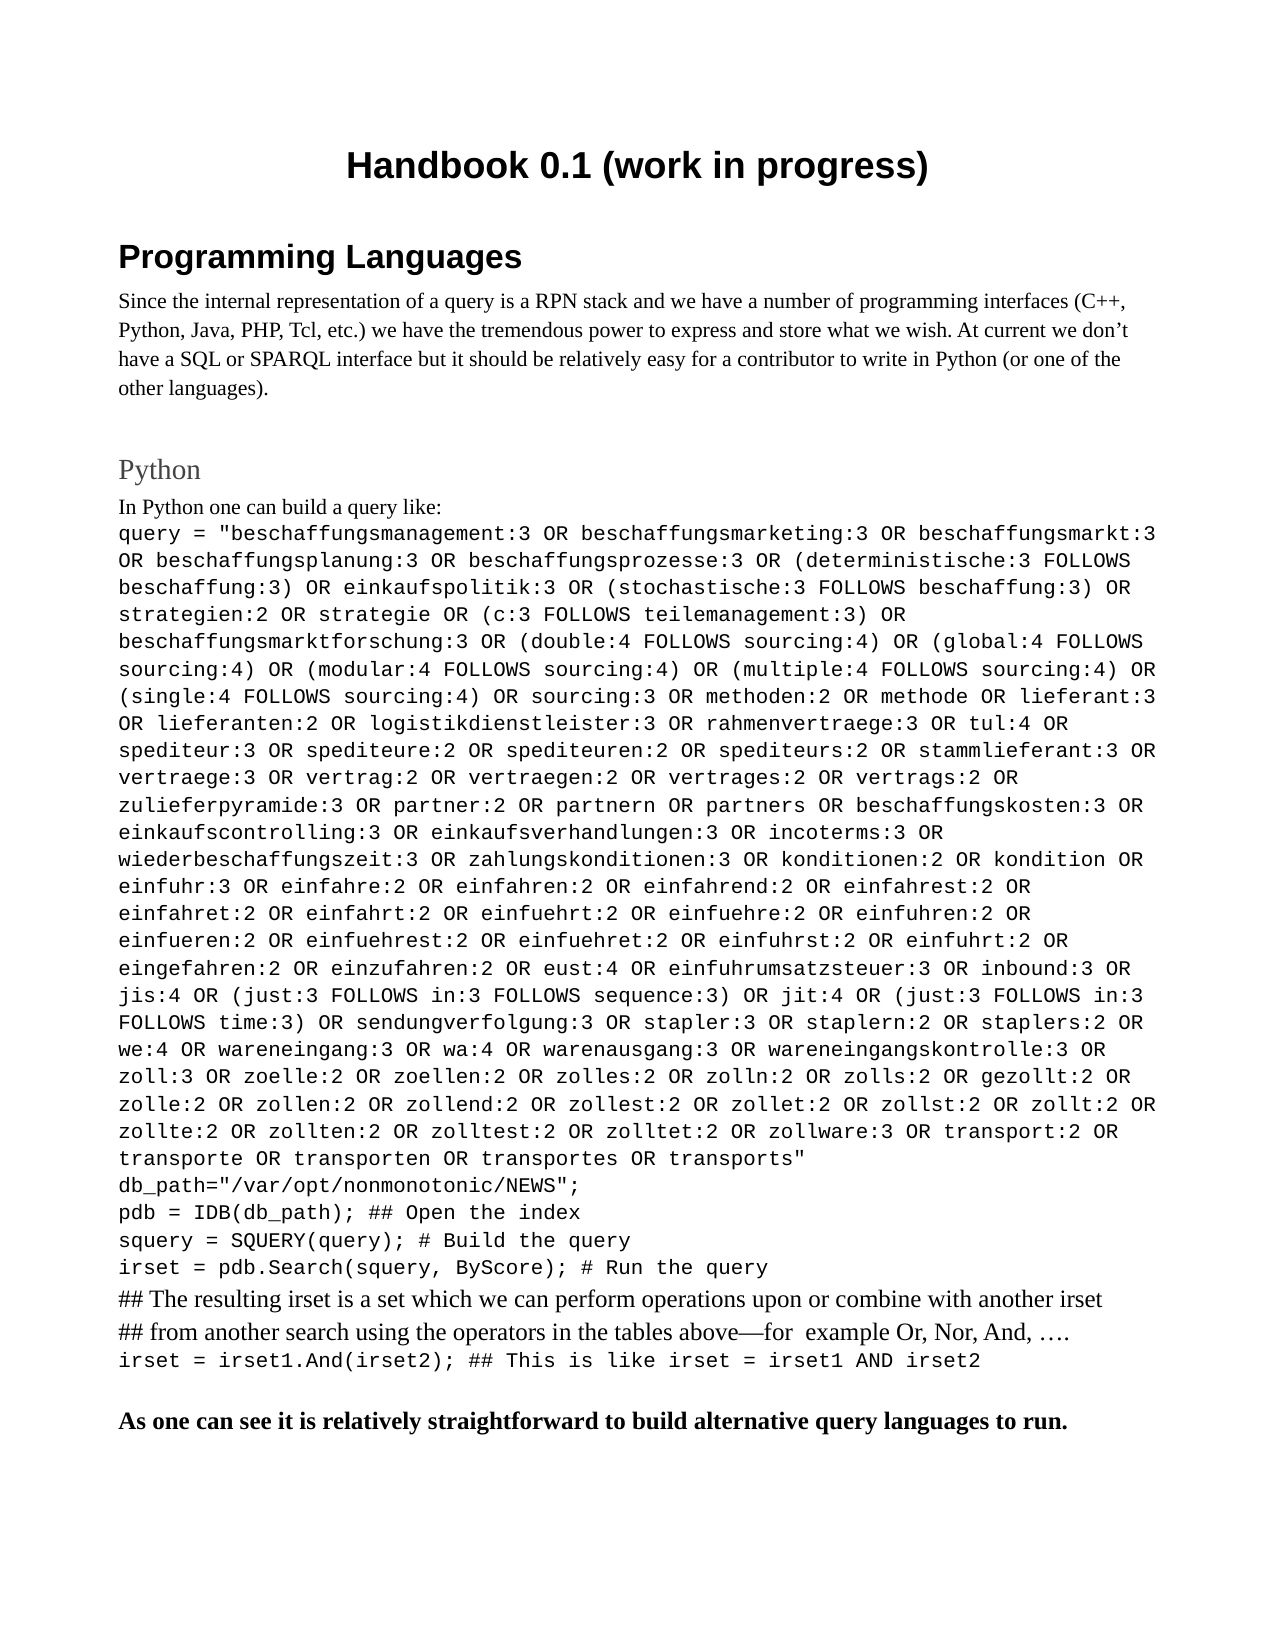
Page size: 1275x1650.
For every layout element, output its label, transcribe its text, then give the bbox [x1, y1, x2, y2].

text irset = irset1.And(irset2); ## This is like irset = irset1 AND irset2 [118, 1350, 1157, 1374]
text query = "beschaffungsmanagement:3 OR beschaffungsmarketing:3 OR beschaffungsmarkt:3 OR beschaffungsplanung:3 OR beschaffungsprozesse:3 OR (deterministische:3 FOLLOWS beschaffung:3) OR einkaufspolitik:3 OR (stochastische:3 FOLLOWS beschaffung:3) OR strategien:2 OR strategie OR (c:3 FOLLOWS teilemanagement:3) OR beschaffungsmarktforschung:3 OR (double:4 FOLLOWS sourcing:4) OR (global:4 FOLLOWS sourcing:4) OR (modular:4 FOLLOWS sourcing:4) OR (multiple:4 FOLLOWS sourcing:4) OR (single:4 FOLLOWS sourcing:4) OR sourcing:3 OR methoden:2 OR methode OR lieferant:3 OR lieferanten:2 OR logistikdienstleister:3 OR rahmenvertraege:3 OR tul:4 OR spediteur:3 OR spediteure:2 OR spediteuren:2 OR spediteurs:2 OR stammlieferant:3 OR vertraege:3 OR vertrag:2 OR vertraegen:2 OR vertrages:2 OR vertrags:2 OR zulieferpyramide:3 OR partner:2 OR partnern OR partners OR beschaffungskosten:3 OR einkaufscontrolling:3 OR einkaufsverhandlungen:3 OR incoterms:3 OR wiederbeschaffungszeit:3 OR zahlungskonditionen:3 OR konditionen:2 OR kondition OR einfuhr:3 OR einfahre:2 OR einfahren:2 OR einfahrend:2 OR einfahrest:2 OR einfahret:2 OR einfahrt:2 OR einfuehrt:2 OR einfuehre:2 OR einfuhren:2 OR einfueren:2 OR einfuehrest:2 OR einfuehret:2 OR einfuhrst:2 OR einfuhrt:2 OR eingefahren:2 OR einzufahren:2 OR eust:4 OR einfuhrumsatzsteuer:3 OR inbound:3 OR jis:4 OR (just:3 FOLLOWS in:3 FOLLOWS sequence:3) OR jit:4 OR (just:3 FOLLOWS in:3 FOLLOWS time:3) OR sendungverfolgung:3 OR stapler:3 OR staplern:2 OR staplers:2 OR we:4 OR wareneingang:3 OR wa:4 OR warenausgang:3 OR wareneingangskontrolle:3 OR zoll:3 OR zoelle:2 OR zoellen:2 OR zolles:2 OR zolln:2 OR zolls:2 OR gezollt:2 OR zolle:2 OR zollen:2 OR zollend:2 OR zollest:2 OR zollet:2 OR zollst:2 OR zollt:2 OR zollte:2 OR zollten:2 OR zolltest:2 OR zolltet:2 OR zollware:3 OR transport:2 OR transporte OR transporten OR transportes OR transports" [118, 523, 1157, 1172]
text ## from another search using the operators in the tables above—for example Or, Nor, And, …. [118, 1317, 1157, 1346]
text Since the internal representation of a query is a RPN stack and we have a number of programming interfaces (C++, Python, Java, PHP, Tcl, etc.) we have the tremendous power to express and store what we wish. At current we don’t have a SQL or SPARQL interface but it should be relatively easy for a contributor to write in Python (or one of the other languages). [118, 288, 1157, 400]
text ## The resulting irset is a set which we can perform operations upon or combine with another irset [118, 1284, 1157, 1313]
text irset = pdb.Search(squery, ByScore); # Run the query [118, 1257, 1157, 1280]
text db_path="/var/opt/nonmonotonic/NEWS"; [118, 1175, 1157, 1199]
text As one can see it is relatively straightforward to build alternative query languages to run. [118, 1406, 1157, 1434]
subtitle Programming Languages [118, 237, 1157, 275]
subtitle Python [118, 452, 1157, 485]
text In Python one can build a query like: [118, 494, 1157, 519]
text squery = SQUERY(query); # Build the query [118, 1229, 1157, 1253]
text pdb = IDB(db_path); ## Open the index [118, 1202, 1157, 1226]
